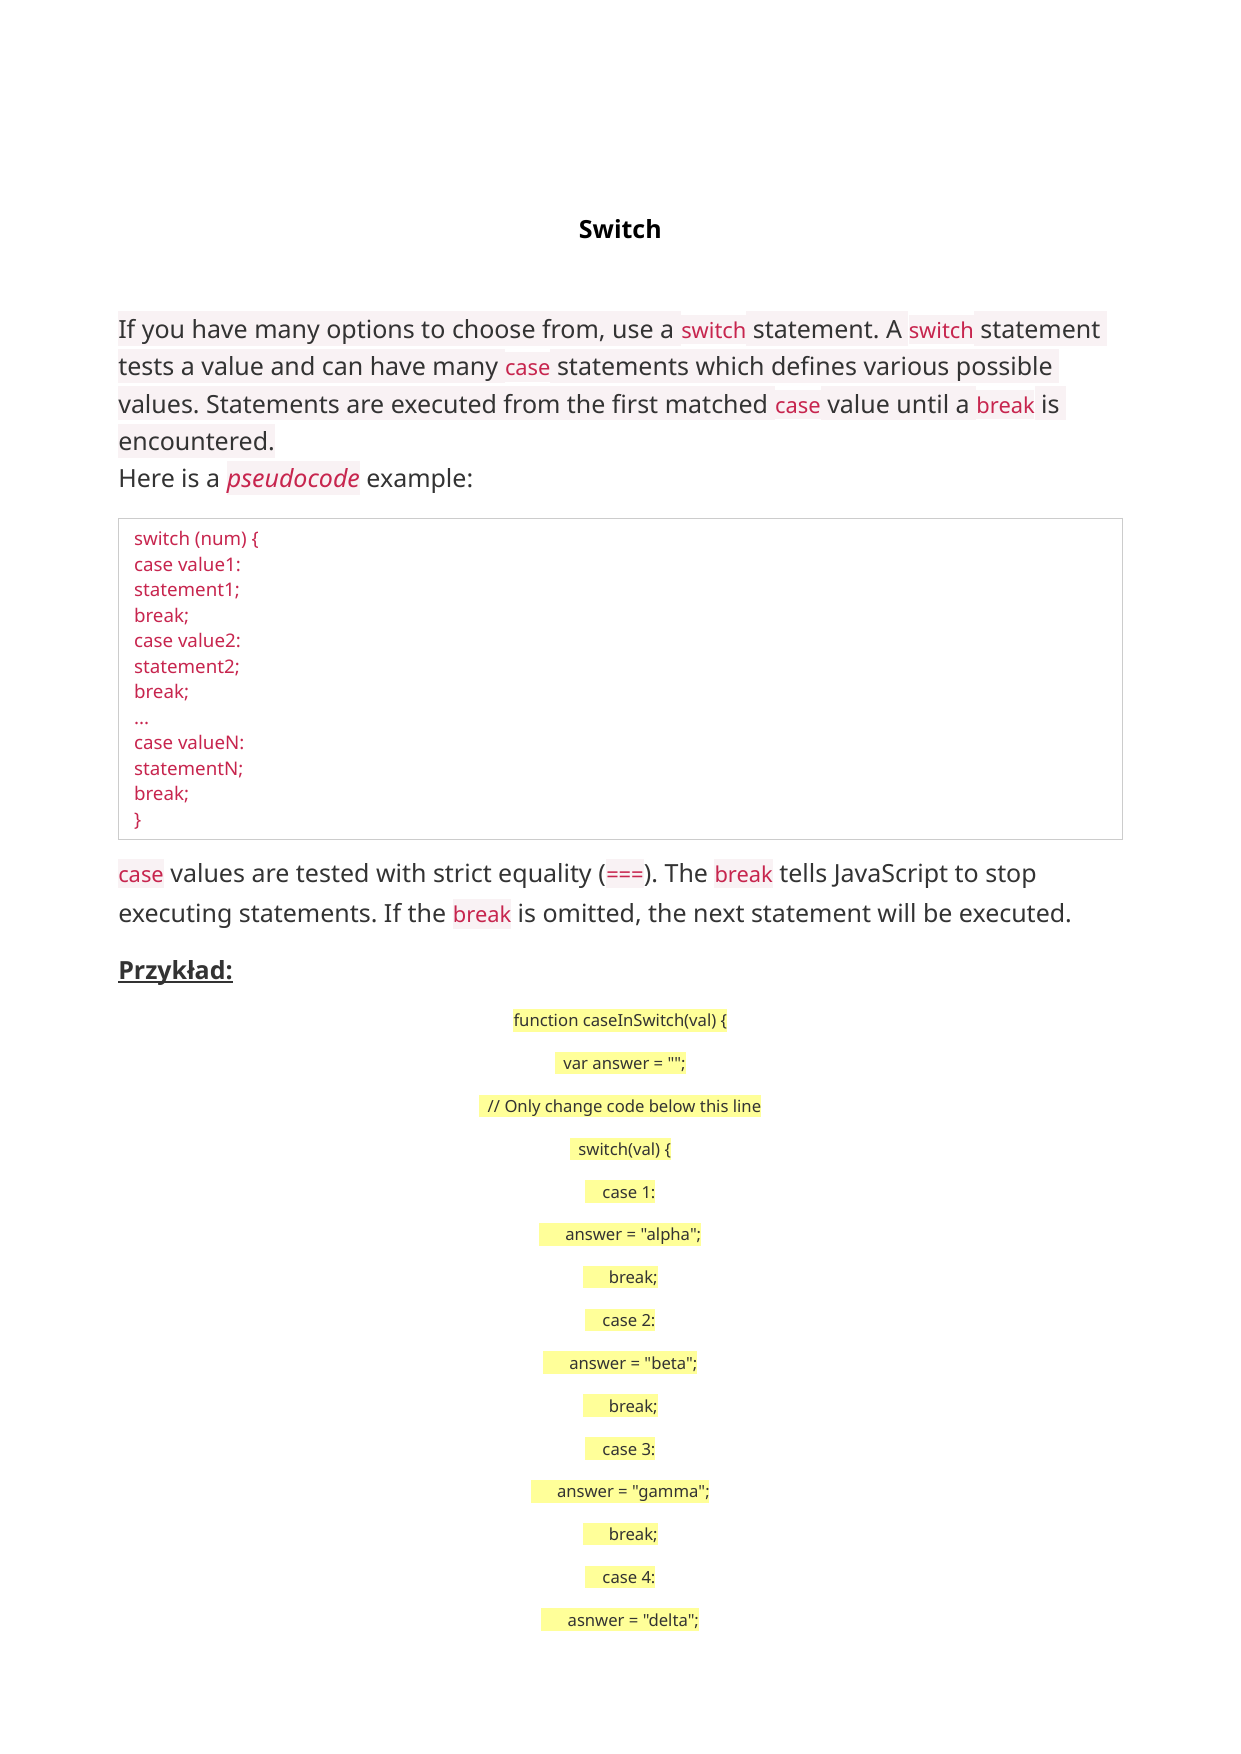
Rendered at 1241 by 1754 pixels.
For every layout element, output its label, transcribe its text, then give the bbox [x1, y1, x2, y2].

text If you have many options to choose from, use a switch statement. A switch statement tests a value and can have many case statements which defines various possible values. Statements are executed from the first matched case value until a break is encountered. [118, 311, 1122, 458]
text Here is a pseudocode example: [118, 461, 1122, 495]
text switch (num) { case value1: statement1; break; case value2: statement2; break; ... case valueN: statementN; break; } [119, 519, 1122, 839]
text case values are tested with strict equality (===). The break tells JavaScript to stop executing statements. If the break is omitted, the next statement will be executed. [118, 855, 1122, 930]
text case 1: [118, 1180, 1122, 1203]
text break; [118, 1523, 1122, 1545]
text Switch [118, 212, 1122, 246]
text case 2: [118, 1309, 1122, 1331]
text // Only change code below this line [118, 1094, 1122, 1117]
text answer = "gamma"; [118, 1480, 1122, 1503]
text break; [118, 1266, 1122, 1288]
text asnwer = "delta"; [118, 1608, 1122, 1631]
text var answer = ""; [118, 1052, 1122, 1074]
text case 3: [118, 1437, 1122, 1460]
text answer = "beta"; [118, 1351, 1122, 1374]
text case 4: [118, 1566, 1122, 1588]
text switch(val) { [118, 1137, 1122, 1160]
text break; [118, 1394, 1122, 1417]
text function caseInSwitch(val) { [118, 1009, 1122, 1032]
text answer = "alpha"; [118, 1223, 1122, 1246]
text Przykład: [118, 952, 1122, 987]
